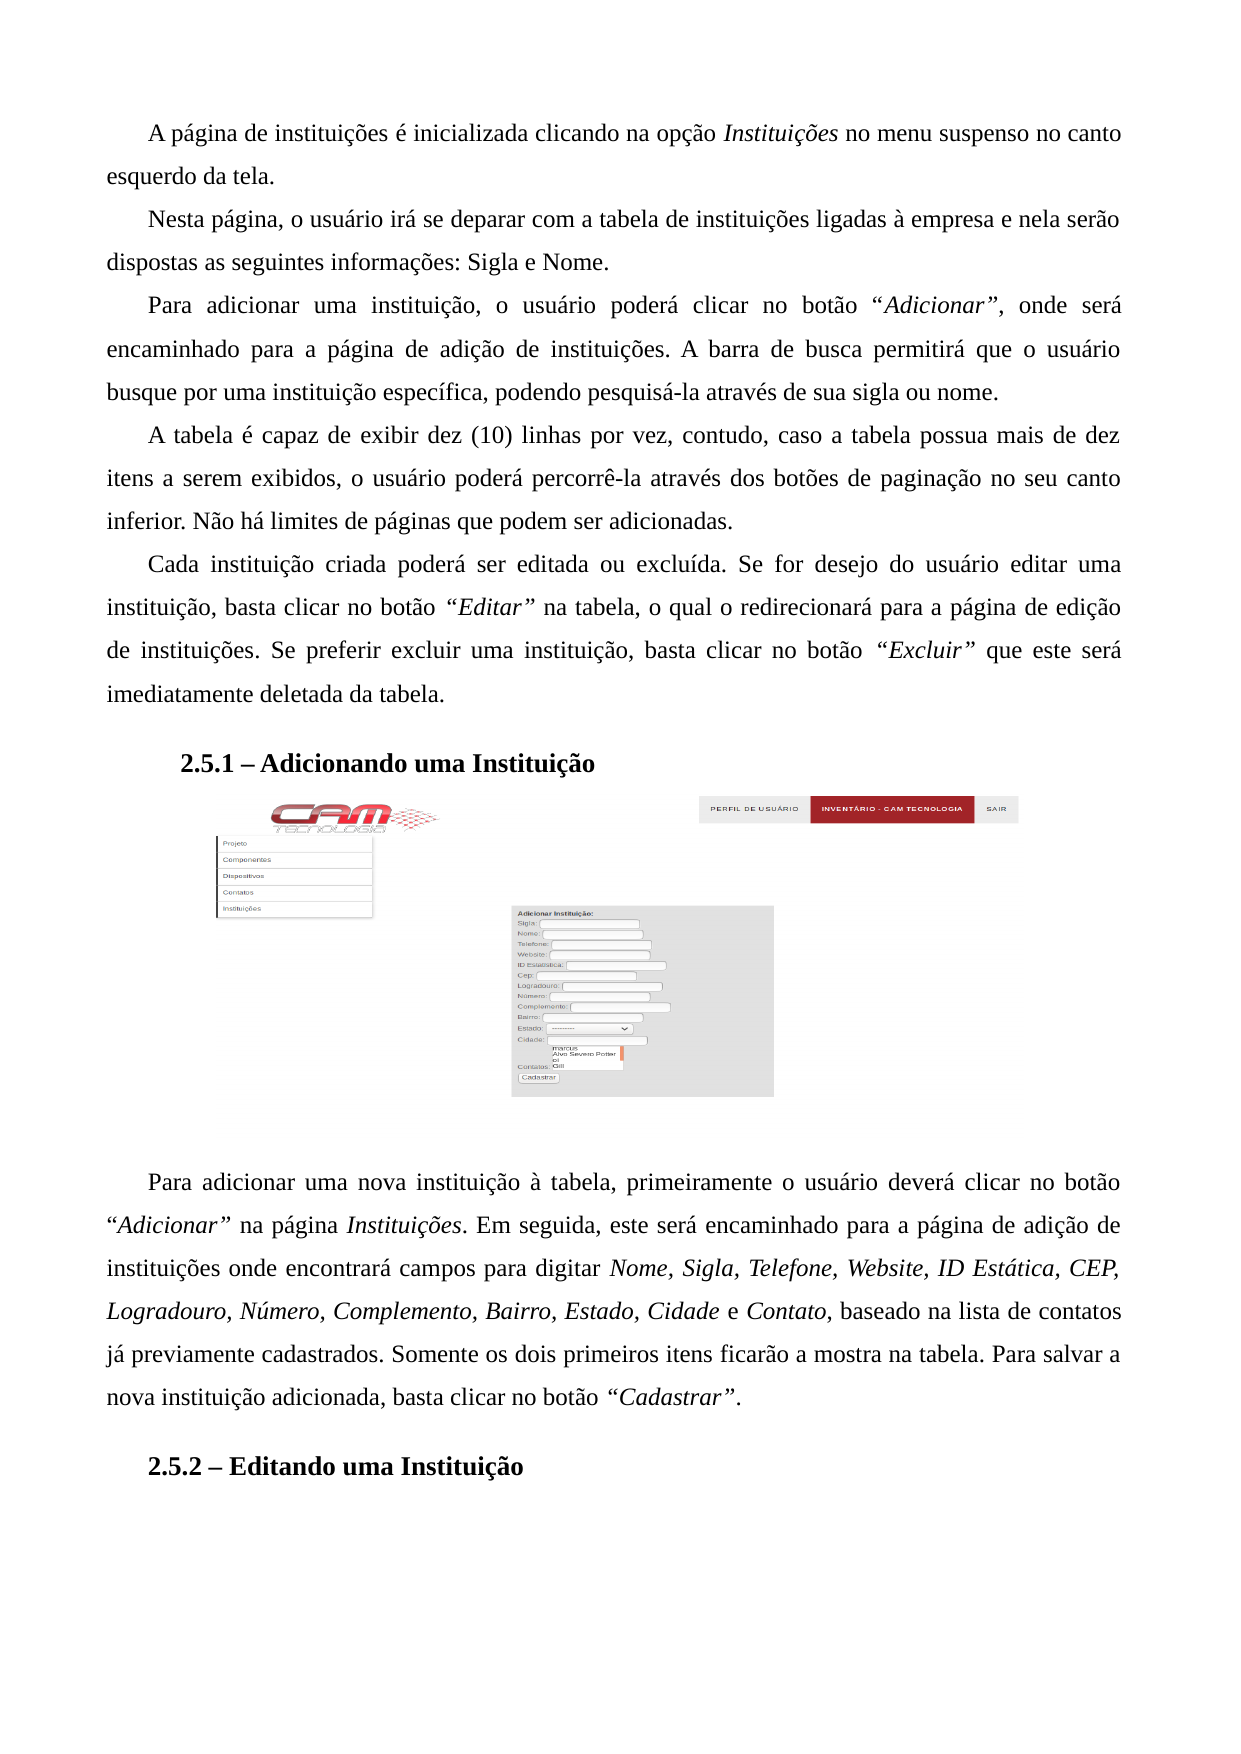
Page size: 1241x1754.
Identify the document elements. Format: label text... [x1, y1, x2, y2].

text 2.5.2 – Editando uma Instituição [106, 1451, 1122, 1482]
text Para adicionar uma instituição, o usuário poderá clicar no botão “Adicionar”, onde será encaminhado para a página de adição de instituições. A barra de busca permitirá que o usuário busque por uma instituição específica, podendo pesquisá-la através de sua sigla ou nome. [106, 291, 1122, 406]
picture [216, 793, 1025, 1138]
text Nesta página, o usuário irá se deparar com a tabela de instituições ligadas à empresa e nela serão dispostas as seguintes informações: Sigla e Nome. [106, 204, 1122, 276]
text 2.5.1 – Adicionando uma Instituição [106, 747, 1122, 778]
text A página de instituições é inicializada clicando na opção Instituições no menu suspenso no canto esquerdo da tela. [106, 118, 1122, 190]
text Cada instituição criada poderá ser editada ou excluída. Se for desejo do usuário editar uma instituição, basta clicar no botão “Editar” na tabela, o qual o redirecionará para a página de edição de instituições. Se preferir excluir uma instituição, basta clicar no botão “Excluir” que este será imediatamente deletada da tabela. [106, 549, 1122, 707]
text Para adicionar uma nova instituição à tabela, primeiramente o usuário deverá clicar no botão “Adicionar” na página Instituições. Em seguida, este será encaminhado para a página de adição de instituições onde encontrará campos para digitar Nome, Sigla, Telefone, Website, ID Estática, CEP, Logradouro, Número, Complemento, Bairro, Estado, Cidade e Contato, baseado na lista de contatos já previamente cadastrados. Somente os dois primeiros itens ficarão a mostra na tabela. Para salvar a nova instituição adicionada, basta clicar no botão “Cadastrar”. [106, 1167, 1122, 1411]
text A tabela é capaz de exibir dez (10) linhas por vez, contudo, caso a tabela possua mais de dez itens a serem exibidos, o usuário poderá percorrê-la através dos botões de paginação no seu canto inferior. Não há limites de páginas que podem ser adicionadas. [106, 420, 1122, 535]
